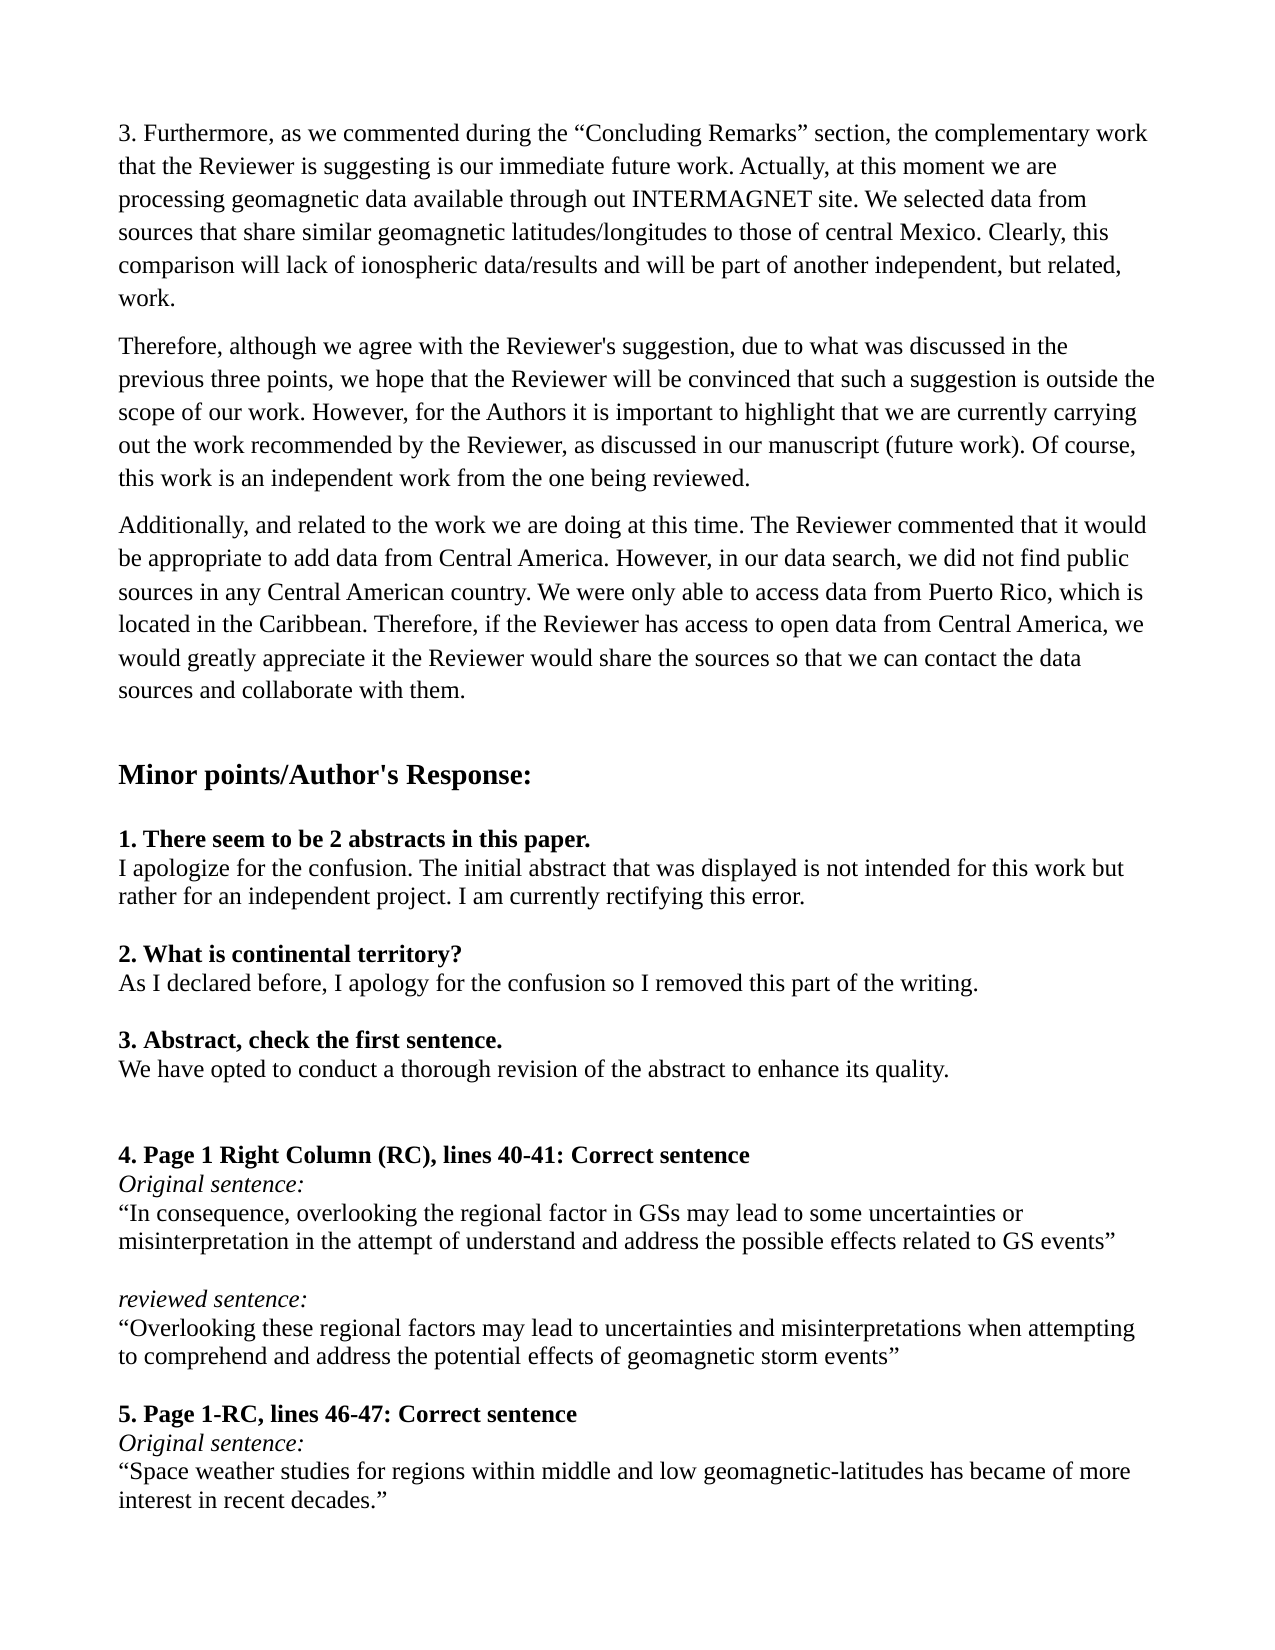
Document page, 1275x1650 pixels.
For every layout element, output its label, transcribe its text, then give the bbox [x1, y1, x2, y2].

text “In consequence, overlooking the regional factor in GSs may lead to some uncertainties or misinterpretation in the attempt of understand and address the possible effects related to GS events” [118, 1198, 1157, 1255]
text 3. Furthermore, as we commented during the “Concluding Remarks” section, the complementary work that the Reviewer is suggesting is our immediate future work. Actually, at this moment we are processing geomagnetic data available through out INTERMAGNET site. We selected data from sources that share similar geomagnetic latitudes/longitudes to those of central Mexico. Clearly, this comparison will lack of ionospheric data/results and will be part of another independent, but related, work. [118, 118, 1157, 312]
text Additionally, and related to the work we are doing at this time. The Reviewer commented that it would be appropriate to add data from Central America. However, in our data search, we did not find public sources in any Central American country. We were only able to access data from Puerto Rico, which is located in the Caribbean. Therefore, if the Reviewer has access to open data from Central America, we would greatly appreciate it the Reviewer would share the sources so that we can contact the data sources and collaborate with them. [118, 511, 1157, 704]
text 4. Page 1 Right Column (RC), lines 40-41: Correct sentence [118, 1140, 1157, 1169]
text Original sentence: [118, 1428, 1157, 1456]
text Original sentence: [118, 1169, 1157, 1198]
text As I declared before, I apology for the confusion so I removed this part of the writing. [118, 968, 1157, 996]
text “Space weather studies for regions within middle and low geomagnetic-latitudes has became of more interest in recent decades.” [118, 1456, 1157, 1514]
text I apologize for the confusion. The initial abstract that was displayed is not intended for this work but rather for an independent project. I am currently rectifying this error. [118, 853, 1157, 910]
text 2. What is continental territory? [118, 939, 1157, 968]
text “Overlooking these regional factors may lead to uncertainties and misinterpretations when attempting to comprehend and address the potential effects of geomagnetic storm events” [118, 1313, 1157, 1370]
text 3. Abstract, check the first sentence. [118, 1025, 1157, 1054]
text 1. There seem to be 2 abstracts in this paper. [118, 824, 1157, 853]
text We have opted to conduct a thorough revision of the abstract to enhance its quality. [118, 1054, 1157, 1083]
text Therefore, although we agree with the Reviewer's suggestion, due to what was discussed in the previous three points, we hope that the Reviewer will be convinced that such a suggestion is outside the scope of our work. However, for the Authors it is important to highlight that we are currently carrying out the work recommended by the Reviewer, as discussed in our manuscript (future work). Of course, this work is an independent work from the one being reviewed. [118, 331, 1157, 492]
text 5. Page 1-RC, lines 46-47: Correct sentence [118, 1399, 1157, 1428]
text Minor points/Author's Response: [118, 757, 1157, 790]
text reviewed sentence: [118, 1284, 1157, 1313]
